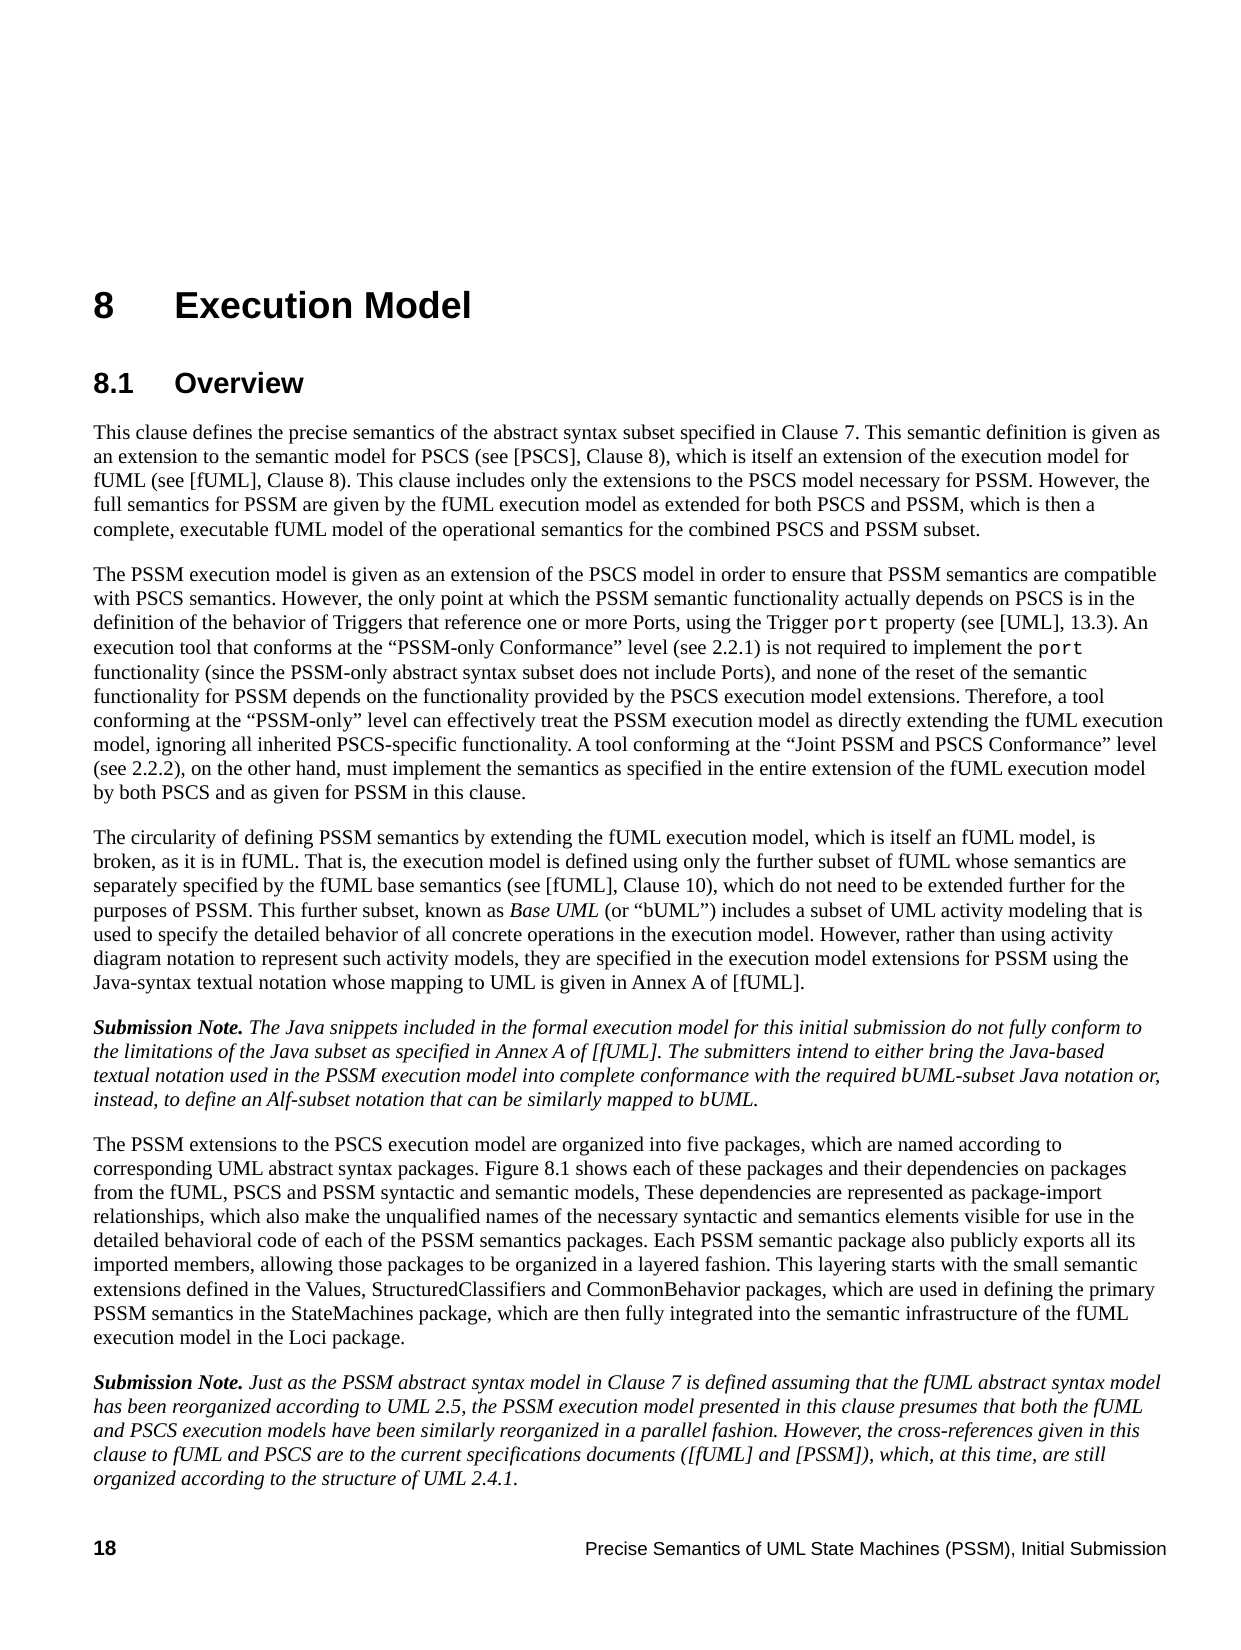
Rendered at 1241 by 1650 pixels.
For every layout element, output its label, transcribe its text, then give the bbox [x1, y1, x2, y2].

subtitle Overview [93, 364, 1164, 399]
text The PSSM extensions to the PSCS execution model are organized into five packages, which are named according to corresponding UML abstract syntax packages. Figure 8.1 shows each of these packages and their dependencies on packages from the fUML, PSCS and PSSM syntactic and semantic models, These dependencies are represented as package-import relationships, which also make the unqualified names of the necessary syntactic and semantics elements visible for use in the detailed behavioral code of each of the PSSM semantics packages. Each PSSM semantic package also publicly exports all its imported members, allowing those packages to be organized in a layered fashion. This layering starts with the small semantic extensions defined in the Values, StructuredClassifiers and CommonBehavior packages, which are used in defining the primary PSSM semantics in the StateMachines package, which are then fully integrated into the semantic infrastructure of the fUML execution model in the Loci package. [93, 1132, 1164, 1349]
text Submission Note. Just as the PSSM abstract syntax model in Clause 7 is defined assuming that the fUML abstract syntax model has been reorganized according to UML 2.5, the PSSM execution model presented in this clause presumes that both the fUML and PSCS execution models have been similarly reorganized in a parallel fashion. However, the cross-references given in this clause to fUML and PSCS are to the current specifications documents ([fUML] and [PSSM]), which, at this time, are still organized according to the structure of UML 2.4.1. [93, 1370, 1164, 1490]
text The circularity of defining PSSM semantics by extending the fUML execution model, which is itself an fUML model, is broken, as it is in fUML. That is, the execution model is defined using only the further subset of fUML whose semantics are separately specified by the fUML base semantics (see [fUML], Clause 10), which do not need to be extended further for the purposes of PSSM. This further subset, known as Base UML (or “bUML”) includes a subset of UML activity modeling that is used to specify the detailed behavior of all concrete operations in the execution model. However, rather than using activity diagram notation to represent such activity models, they are specified in the execution model extensions for PSSM using the Java-syntax textual notation whose mapping to UML is given in Annex A of [fUML]. [93, 825, 1164, 994]
text Submission Note. The Java snippets included in the formal execution model for this initial submission do not fully conform to the limitations of the Java subset as specified in Annex A of [fUML]. The submitters intend to either bring the Java-based textual notation used in the PSSM execution model into complete conformance with the required bUML-subset Java notation or, instead, to define an Alf-subset notation that can be similarly mapped to bUML. [93, 1015, 1164, 1111]
text This clause defines the precise semantics of the abstract syntax subset specified in Clause 7. This semantic definition is given as an extension to the semantic model for PSCS (see [PSCS], Clause 8), which is itself an extension of the execution model for fUML (see [fUML], Clause 8). This clause includes only the extensions to the PSCS model necessary for PSSM. However, the full semantics for PSSM are given by the fUML execution model as extended for both PSCS and PSSM, which is then a complete, executable fUML model of the operational semantics for the combined PSCS and PSSM subset. [93, 420, 1164, 541]
subtitle Execution Model [93, 283, 1164, 326]
text The PSSM execution model is given as an extension of the PSCS model in order to ensure that PSSM semantics are compatible with PSCS semantics. However, the only point at which the PSSM semantic functionality actually depends on PSCS is in the definition of the behavior of Triggers that reference one or more Ports, using the Trigger port property (see [UML], 13.3). An execution tool that conforms at the “PSSM-only Conformance” level (see 2.2.1) is not required to implement the port functionality (since the PSSM-only abstract syntax subset does not include Ports), and none of the reset of the semantic functionality for PSSM depends on the functionality provided by the PSCS execution model extensions. Therefore, a tool conforming at the “PSSM-only” level can effectively treat the PSSM execution model as directly extending the fUML execution model, ignoring all inherited PSCS-specific functionality. A tool conforming at the “Joint PSSM and PSCS Conformance” level (see 2.2.2), on the other hand, must implement the semantics as specified in the entire extension of the fUML execution model by both PSCS and as given for PSSM in this clause. [93, 562, 1164, 804]
